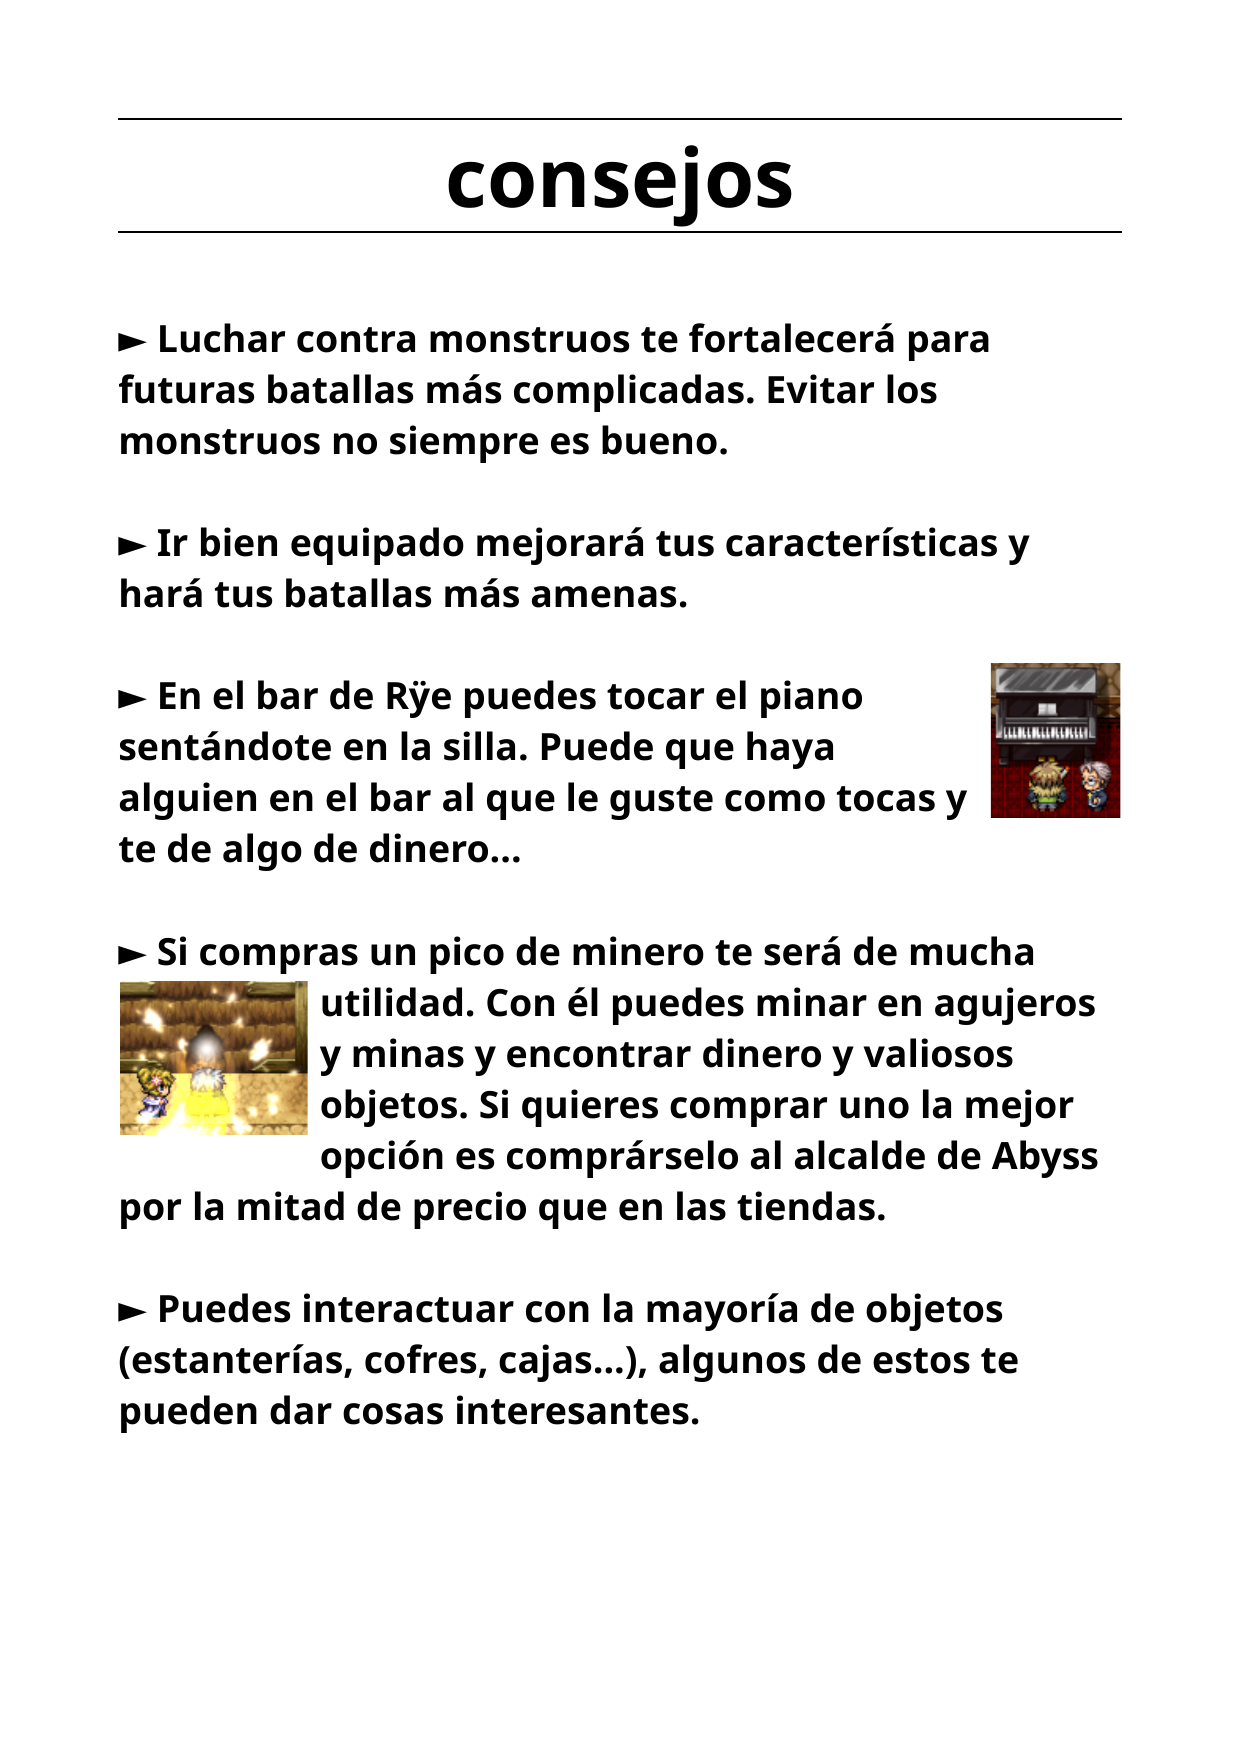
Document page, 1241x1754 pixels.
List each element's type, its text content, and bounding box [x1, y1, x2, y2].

text ► En el bar de Rÿe puedes tocar el piano sentándote en la silla. Puede que haya alguien en el bar al que le guste como tocas y te de algo de dinero... [118, 670, 1122, 874]
picture [990, 663, 1121, 818]
text consejos [118, 120, 1122, 231]
text ► Puedes interactuar con la mayoría de objetos (estanterías, cofres, cajas...), algunos de estos te pueden dar cosas interesantes. [118, 1282, 1122, 1435]
text ► Ir bien equipado mejorará tus características y hará tus batallas más amenas. [118, 517, 1122, 619]
text ► Luchar contra monstruos te fortalecerá para futuras batallas más complicadas. Evitar los monstruos no siempre es bueno. [118, 312, 1122, 466]
text ► Si compras un pico de minero te será de mucha utilidad. Con él puedes minar en agujeros y minas y encontrar dinero y valiosos objetos. Si quieres comprar uno la mejor opción es comprárselo al alcalde de Abyss por la mitad de precio que en las tiendas. [118, 925, 1122, 1231]
picture [120, 981, 308, 1135]
